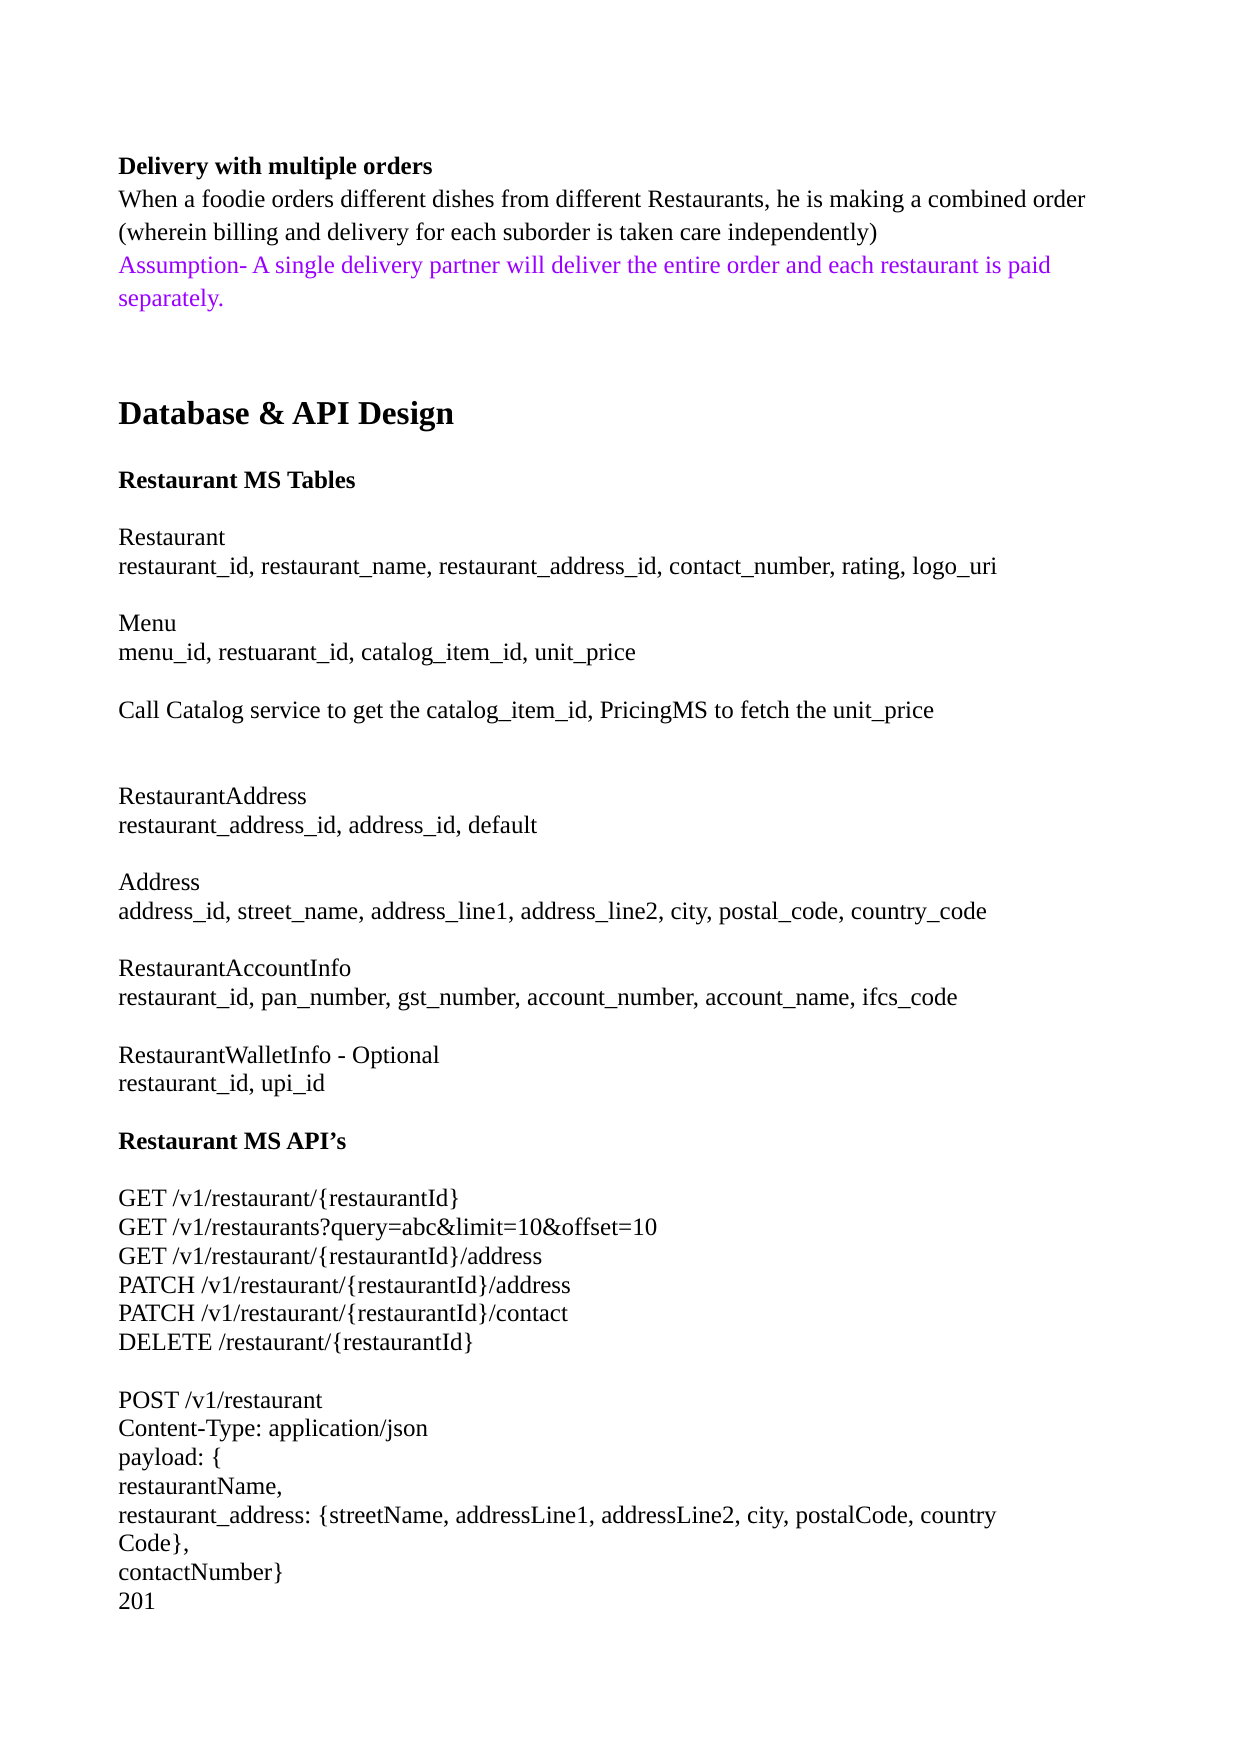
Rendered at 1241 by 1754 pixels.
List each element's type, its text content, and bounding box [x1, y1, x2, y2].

text RestaurantAccountInfo [118, 953, 1122, 982]
text restaurant_id, restaurant_name, restaurant_address_id, contact_number, rating, logo_uri [118, 551, 1122, 580]
text POST /v1/restaurant [118, 1385, 1122, 1413]
text Restaurant [118, 522, 1122, 551]
text menu_id, restuarant_id, catalog_item_id, unit_price [118, 637, 1122, 666]
text 201 [118, 1586, 1122, 1615]
text contactNumber} [118, 1557, 1122, 1586]
text RestaurantWalletInfo - Optional [118, 1040, 1122, 1068]
text Call Catalog service to get the catalog_item_id, PricingMS to fetch the unit_price [118, 695, 1122, 723]
text GET /v1/restaurants?query=abc&limit=10&offset=10 [118, 1212, 1122, 1241]
text PATCH /v1/restaurant/{restaurantId}/address [118, 1270, 1122, 1298]
text restaurant_id, upi_id [118, 1068, 1122, 1097]
text Restaurant MS API’s [118, 1126, 1122, 1155]
text restaurant_address_id, address_id, default [118, 810, 1122, 838]
text restaurant_address: {streetName, addressLine1, addressLine2, city, postalCode, country [118, 1500, 1122, 1528]
text Restaurant MS Tables [118, 465, 1122, 493]
text Database & API Design [118, 393, 1122, 431]
text GET /v1/restaurant/{restaurantId} [118, 1183, 1122, 1212]
text Content-Type: application/json [118, 1413, 1122, 1442]
text RestaurantAddress [118, 781, 1122, 810]
text restaurantName, [118, 1471, 1122, 1500]
text Address [118, 867, 1122, 896]
text DELETE /restaurant/{restaurantId} [118, 1327, 1122, 1356]
text restaurant_id, pan_number, gst_number, account_number, account_name, ifcs_code [118, 982, 1122, 1011]
text Delivery with multiple orders When a foodie orders different dishes from different Restaurants, he is making a combined order (wherein billing and delivery for each suborder is taken care independently) Assumption- A single delivery partner will deliver the entire order and each restaurant is paid separately. [118, 118, 1122, 312]
text PATCH /v1/restaurant/{restaurantId}/contact [118, 1298, 1122, 1327]
text address_id, street_name, address_line1, address_line2, city, postal_code, country_code [118, 896, 1122, 925]
text Code}, [118, 1528, 1122, 1557]
text Menu [118, 608, 1122, 637]
text GET /v1/restaurant/{restaurantId}/address [118, 1241, 1122, 1270]
text payload: { [118, 1442, 1122, 1471]
